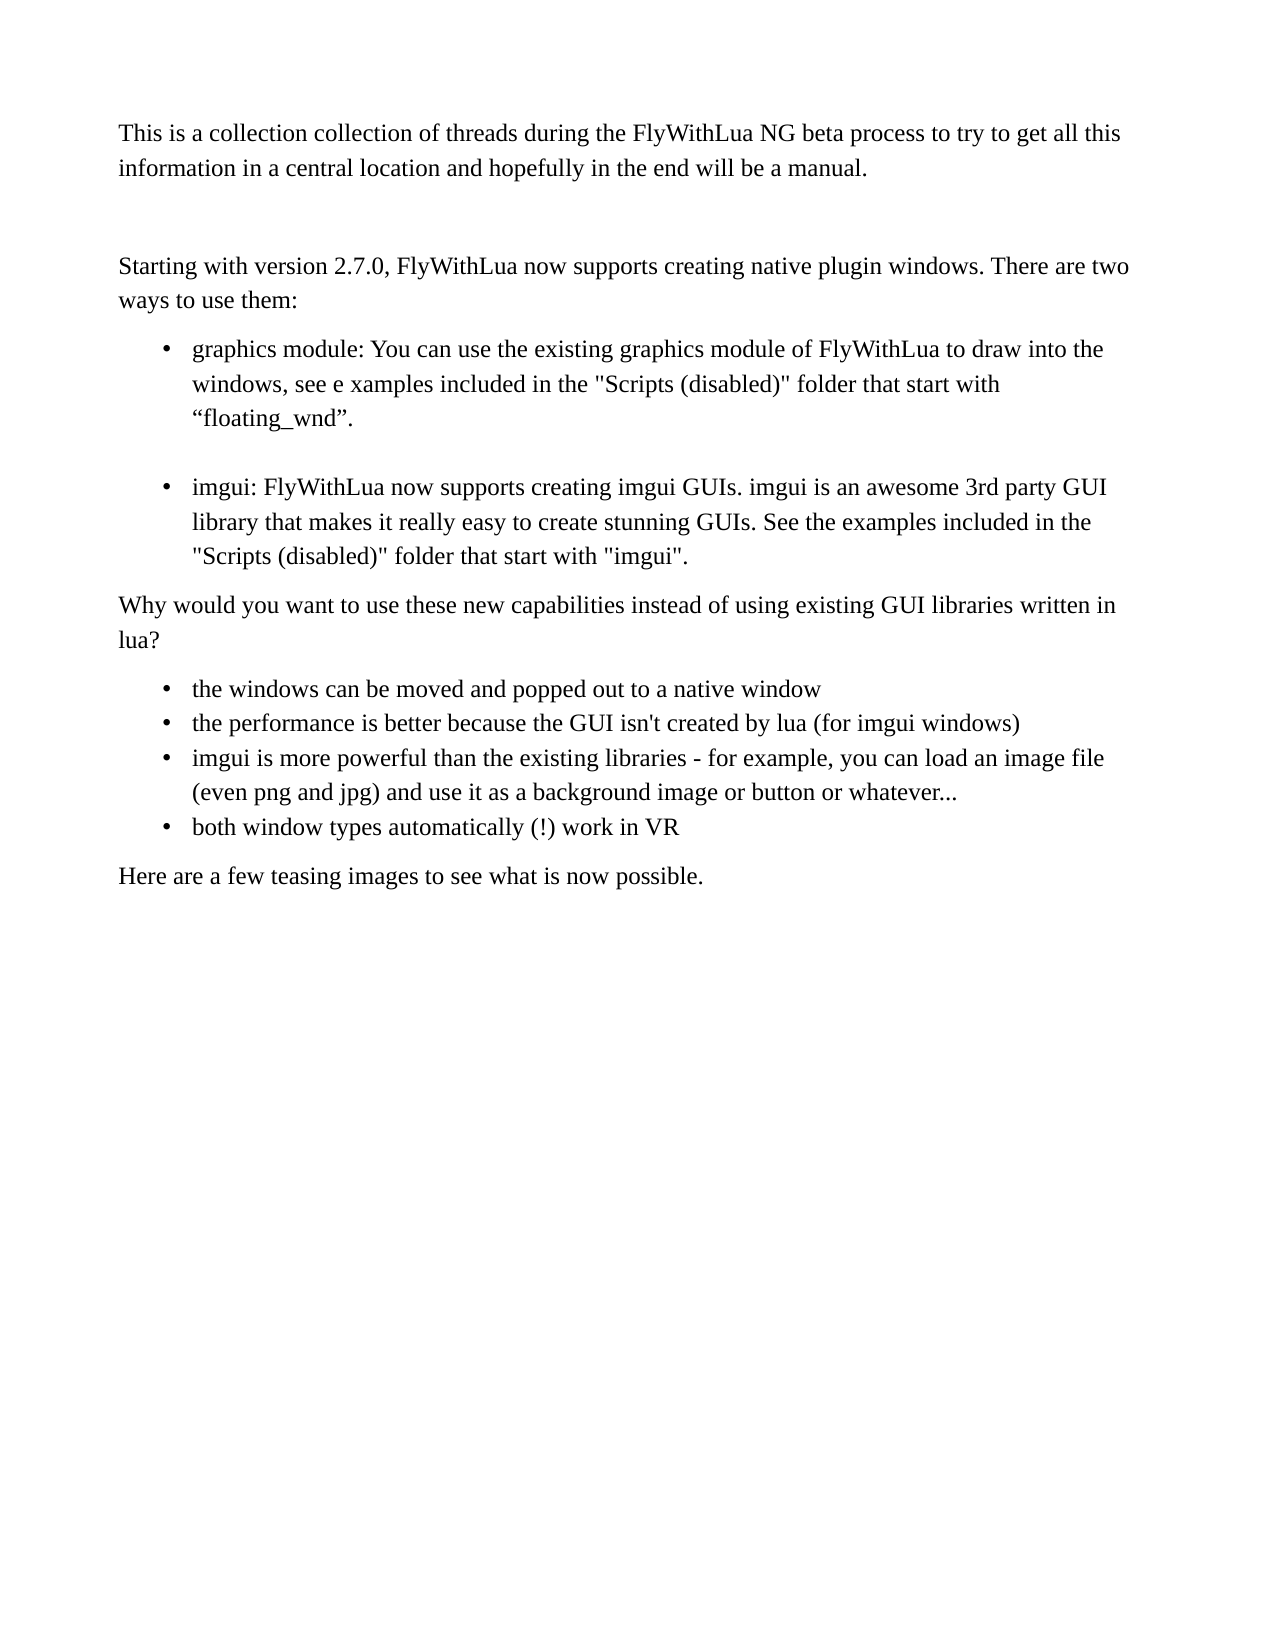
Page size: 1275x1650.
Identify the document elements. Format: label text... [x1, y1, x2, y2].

list the performance is better because the GUI isn't created by lua (for imgui windows) [162, 708, 1157, 737]
list both window types automatically (!) work in VR [162, 812, 1157, 840]
text This is a collection collection of threads during the FlyWithLua NG beta process to try to get all this information in a central location and hopefully in the end will be a manual. [118, 118, 1157, 181]
text Here are a few teasing images to see what is now possible. [118, 861, 1157, 889]
list imgui: FlyWithLua now supports creating imgui GUIs. imgui is an awesome 3rd party GUI library that makes it really easy to create stunning GUIs. See the examples included in the "Scripts (disabled)" folder that start with "imgui". [162, 472, 1157, 570]
list imgui is more powerful than the existing libraries - for example, you can load an image file (even png and jpg) and use it as a background image or button or whatever... [162, 743, 1157, 806]
list graphics module: You can use the existing graphics module of FlyWithLua to draw into the windows, see e xamples included in the "Scripts (disabled)" folder that start with “floating_wnd”. [162, 334, 1157, 432]
list the windows can be moved and popped out to a native window [162, 674, 1157, 702]
text Starting with version 2.7.0, FlyWithLua now supports creating native plugin windows. There are two ways to use them: [118, 251, 1157, 314]
text Why would you want to use these new capabilities instead of using existing GUI libraries written in lua? [118, 590, 1157, 653]
